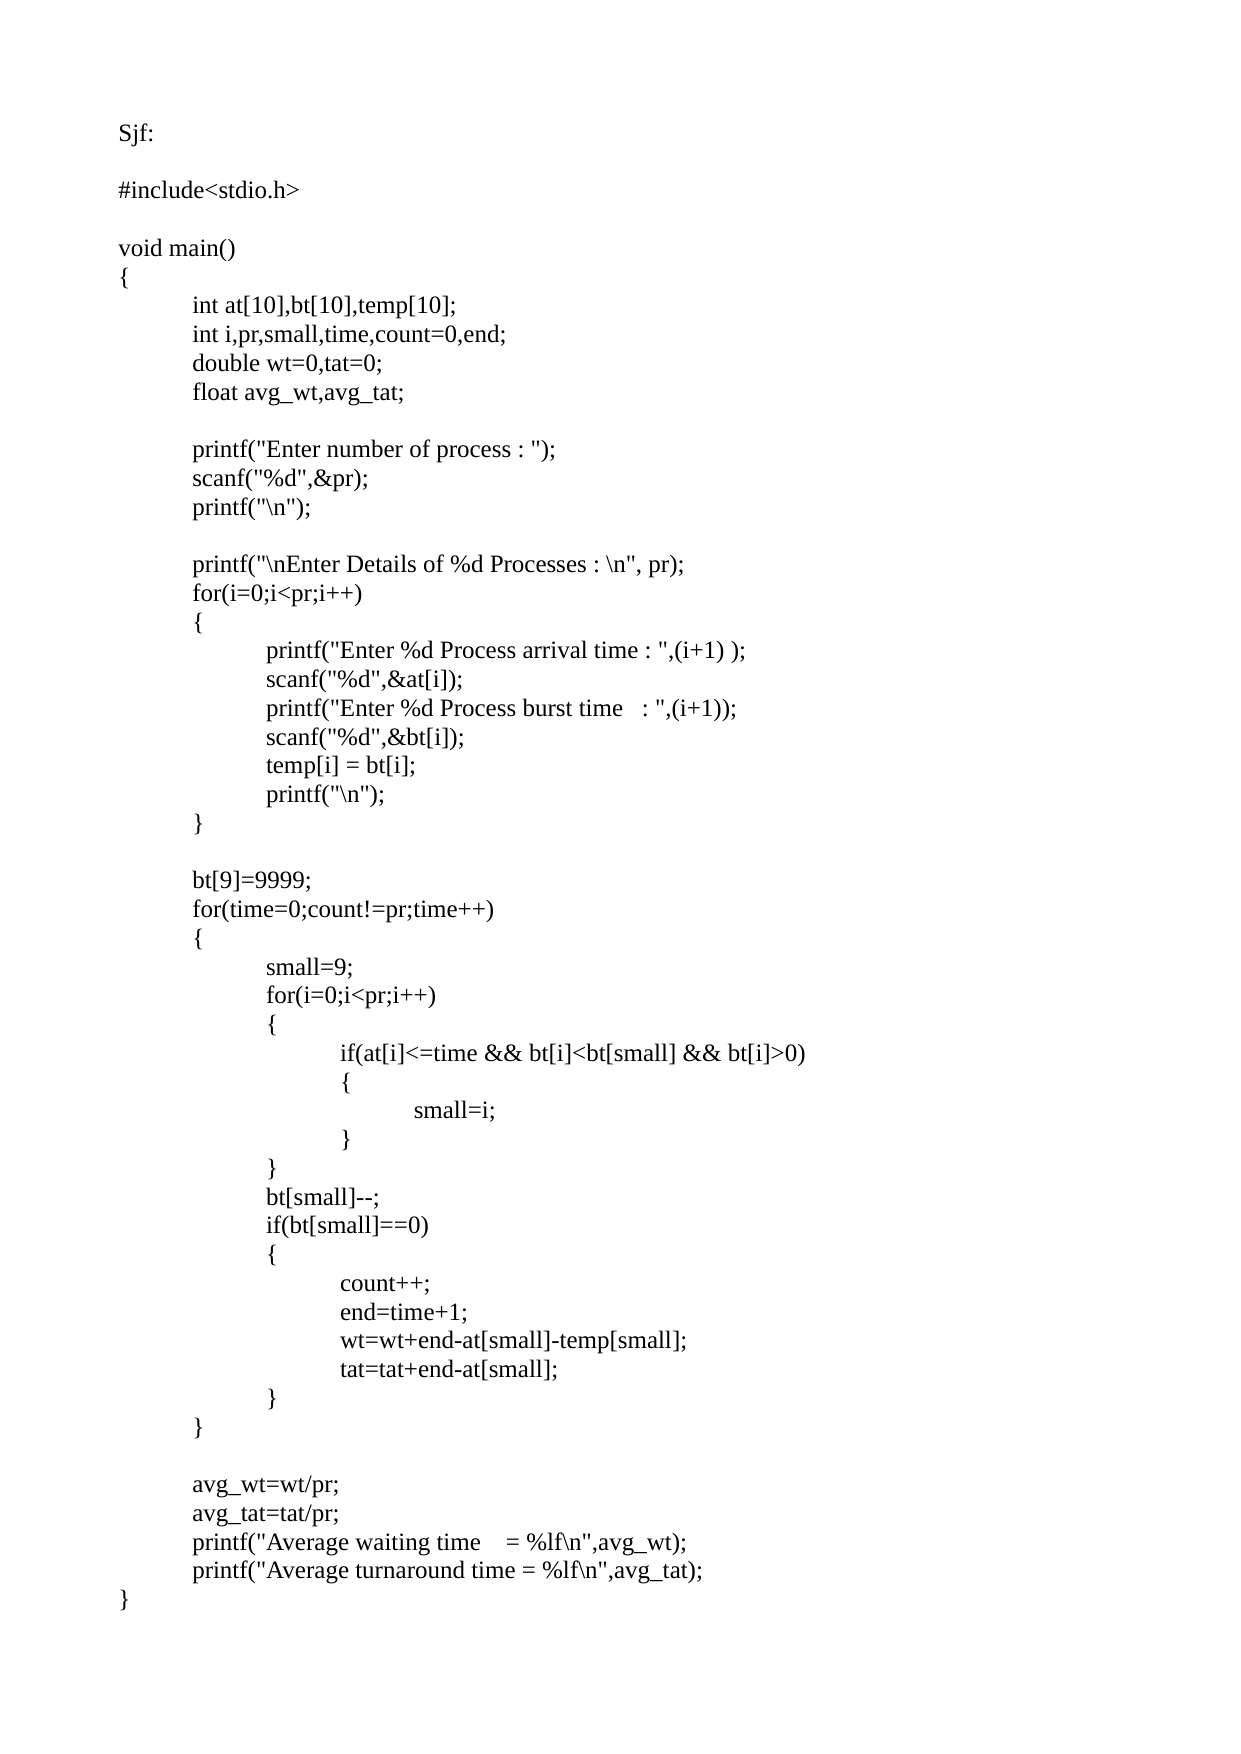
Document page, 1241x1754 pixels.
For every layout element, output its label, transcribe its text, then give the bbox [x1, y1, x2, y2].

text if(bt[small]==0) [118, 1211, 1122, 1239]
text temp[i] = bt[i]; [118, 751, 1122, 779]
text } [118, 1124, 1122, 1153]
text } [118, 808, 1122, 837]
text small=i; [118, 1096, 1122, 1124]
text int i,pr,small,time,count=0,end; [118, 319, 1122, 348]
text printf("Average waiting time = %lf\n",avg_wt); [118, 1527, 1122, 1556]
text scanf("%d",&at[i]); [118, 664, 1122, 693]
text printf("\n"); [118, 779, 1122, 808]
text scanf("%d",&bt[i]); [118, 722, 1122, 751]
text { [118, 1067, 1122, 1096]
text printf("\n"); [118, 492, 1122, 521]
text { [118, 607, 1122, 636]
text scanf("%d",&pr); [118, 463, 1122, 492]
text avg_tat=tat/pr; [118, 1498, 1122, 1527]
text end=time+1; [118, 1297, 1122, 1326]
text for(i=0;i<pr;i++) [118, 578, 1122, 607]
text bt[9]=9999; [118, 866, 1122, 894]
text printf("Enter %d Process burst time : ",(i+1)); [118, 693, 1122, 722]
text } [118, 1153, 1122, 1182]
text for(time=0;count!=pr;time++) [118, 894, 1122, 923]
text if(at[i]<=time && bt[i]<bt[small] && bt[i]>0) [118, 1038, 1122, 1067]
text printf("\nEnter Details of %d Processes : \n", pr); [118, 549, 1122, 578]
text { [118, 1239, 1122, 1268]
text count++; [118, 1268, 1122, 1297]
text small=9; [118, 952, 1122, 981]
text avg_wt=wt/pr; [118, 1469, 1122, 1498]
text bt[small]--; [118, 1182, 1122, 1211]
text for(i=0;i<pr;i++) [118, 981, 1122, 1009]
text int at[10],bt[10],temp[10]; [118, 291, 1122, 319]
text { [118, 923, 1122, 952]
text #include<stdio.h> [118, 176, 1122, 204]
text void main() [118, 233, 1122, 262]
text printf("Enter %d Process arrival time : ",(i+1) ); [118, 636, 1122, 664]
text tat=tat+end-at[small]; [118, 1354, 1122, 1383]
text } [118, 1383, 1122, 1412]
text wt=wt+end-at[small]-temp[small]; [118, 1326, 1122, 1354]
text printf("Enter number of process : "); [118, 434, 1122, 463]
text } [118, 1584, 1122, 1613]
text Sjf: [118, 118, 1122, 147]
text { [118, 262, 1122, 291]
text } [118, 1412, 1122, 1441]
text printf("Average turnaround time = %lf\n",avg_tat); [118, 1556, 1122, 1584]
text double wt=0,tat=0; [118, 348, 1122, 377]
text { [118, 1009, 1122, 1038]
text float avg_wt,avg_tat; [118, 377, 1122, 406]
